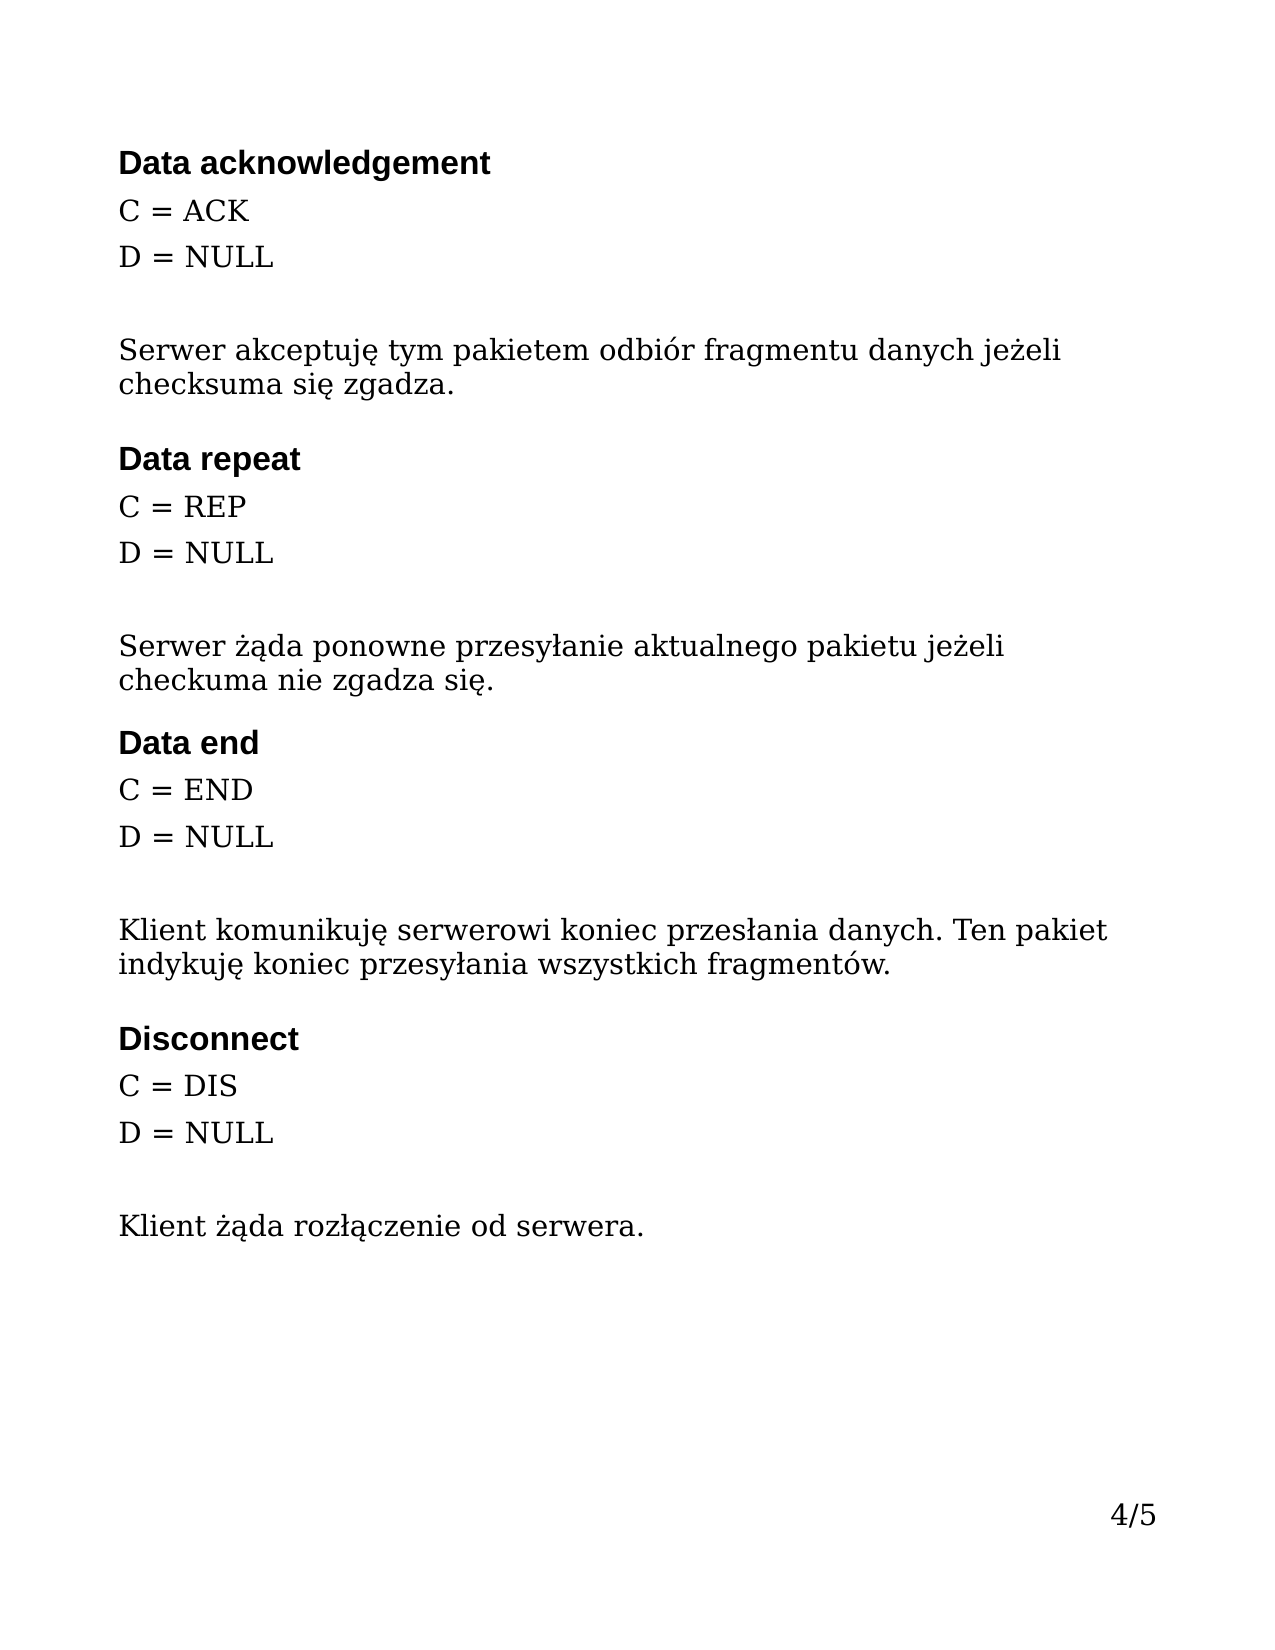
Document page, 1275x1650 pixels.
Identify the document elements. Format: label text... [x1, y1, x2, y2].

text Serwer żąda ponowne przesyłanie aktualnego pakietu jeżeli checkuma nie zgadza się. [118, 629, 1157, 697]
text C = ACK [118, 194, 1157, 228]
text D = NULL [118, 537, 1157, 571]
subtitle Disconnect [118, 1018, 1157, 1057]
subtitle Data acknowledgement [118, 143, 1157, 182]
text C = REP [118, 490, 1157, 524]
text Klient komunikuję serwerowi koniec przesłania danych. Ten pakiet indykuję koniec przesyłania wszystkich fragmentów. [118, 913, 1157, 981]
text D = NULL [118, 820, 1157, 854]
text C = DIS [118, 1069, 1157, 1103]
subtitle Data end [118, 722, 1157, 761]
text Serwer akceptuję tym pakietem odbiór fragmentu danych jeżeli checksuma się zgadza. [118, 334, 1157, 402]
text Klient żąda rozłączenie od serwera. [118, 1209, 1157, 1243]
subtitle Data repeat [118, 439, 1157, 478]
text D = NULL [118, 241, 1157, 275]
text C = END [118, 774, 1157, 808]
text D = NULL [118, 1116, 1157, 1150]
